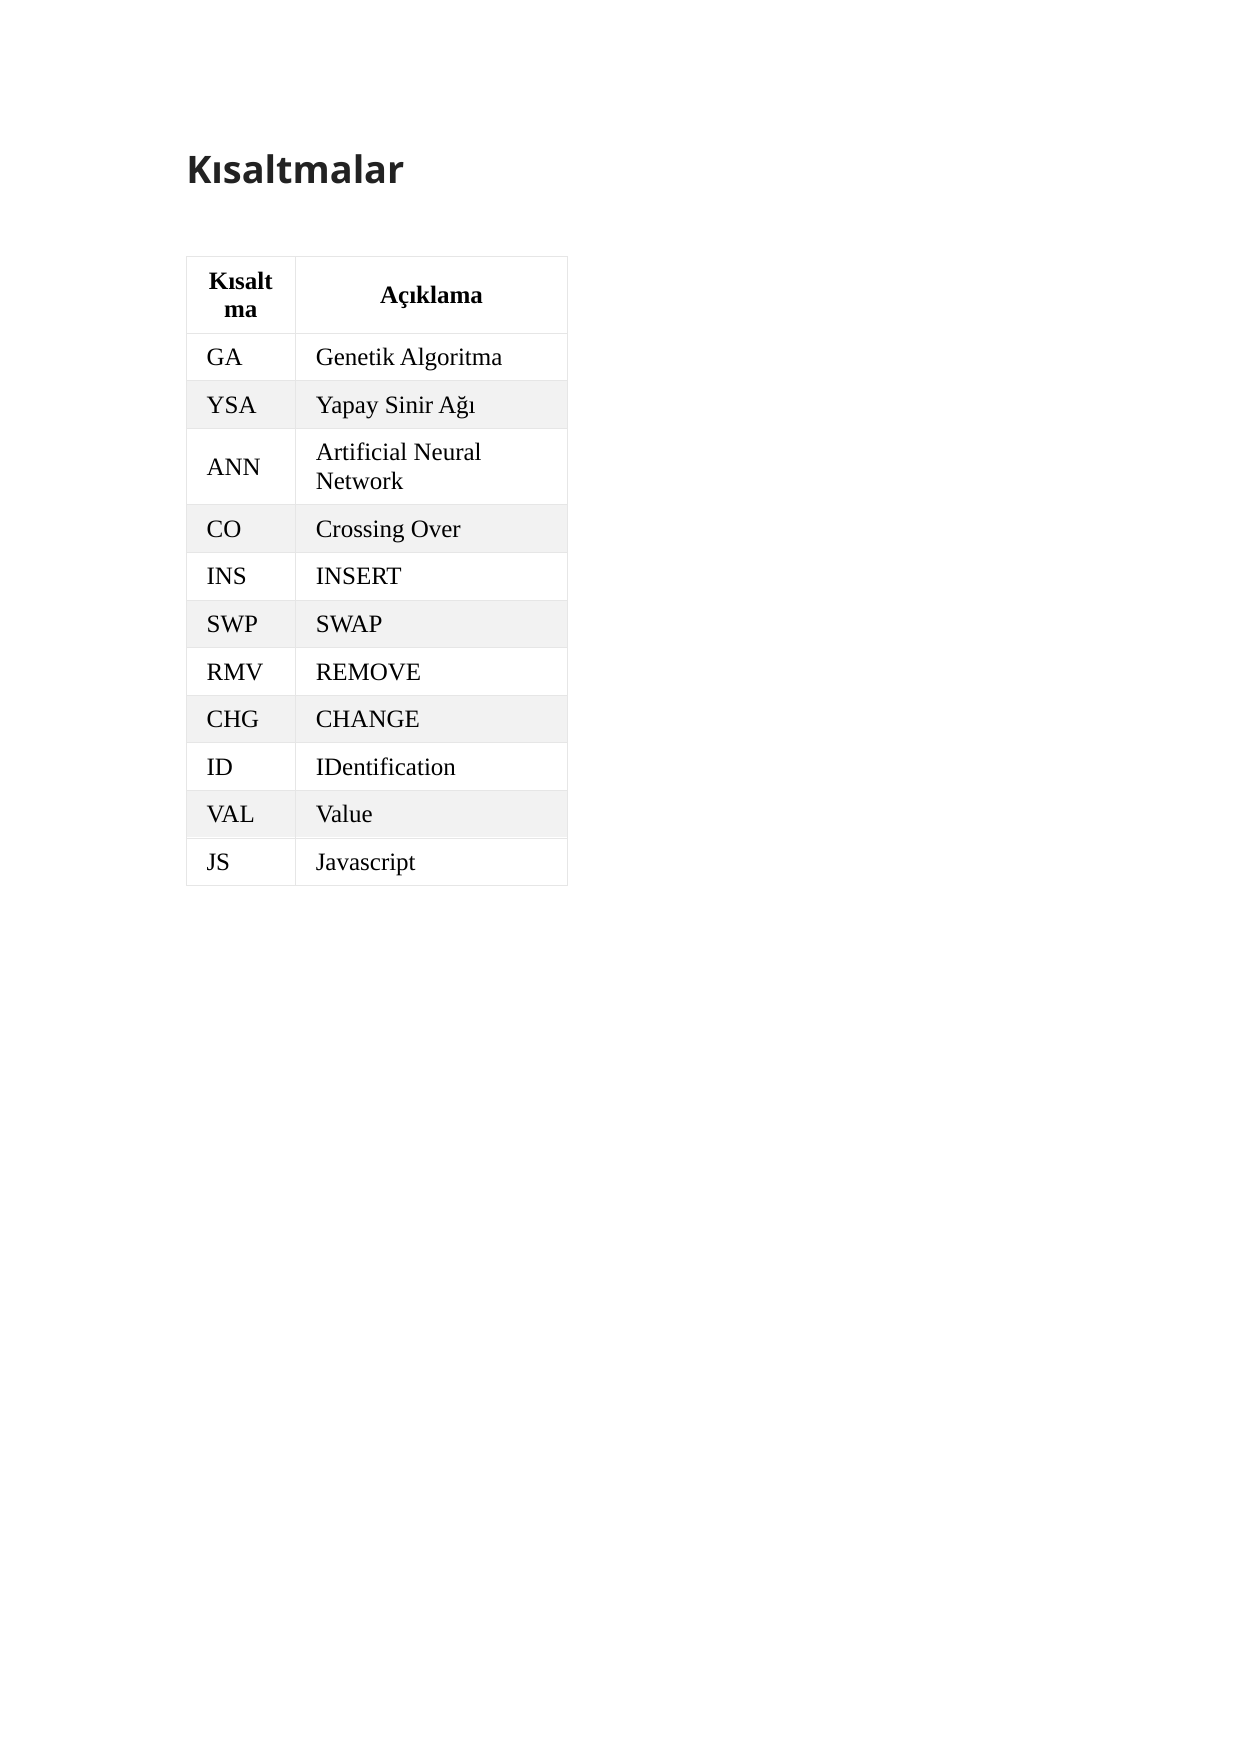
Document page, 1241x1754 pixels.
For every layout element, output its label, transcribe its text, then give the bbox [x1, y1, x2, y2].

table_cell Artificial Neural Network [296, 429, 567, 504]
table_cell ID [187, 743, 295, 790]
table_cell REMOVE [296, 648, 567, 695]
table_cell ANN [187, 429, 295, 504]
table_cell CO [187, 505, 295, 552]
table_cell Javascript [296, 839, 567, 885]
subtitle Kısaltmalar [186, 143, 1054, 195]
table_cell Value [296, 791, 567, 837]
table_cell Crossing Over [296, 505, 567, 552]
table_cell JS [187, 839, 295, 885]
table_cell VAL [187, 791, 295, 837]
table_cell CHG [187, 696, 295, 742]
table_header Açıklama [296, 257, 567, 333]
table_cell CHANGE [296, 696, 567, 742]
table_cell SWP [187, 601, 295, 647]
table_cell Genetik Algoritma [296, 334, 567, 380]
table_cell INS [187, 553, 295, 599]
table_cell Yapay Sinir Ağı [296, 381, 567, 428]
table_cell YSA [187, 381, 295, 428]
table_cell INSERT [296, 553, 567, 599]
table_cell IDentification [296, 743, 567, 790]
table_cell RMV [187, 648, 295, 695]
table_cell SWAP [296, 601, 567, 647]
table_cell GA [187, 334, 295, 380]
table_header Kısaltma [187, 257, 295, 333]
